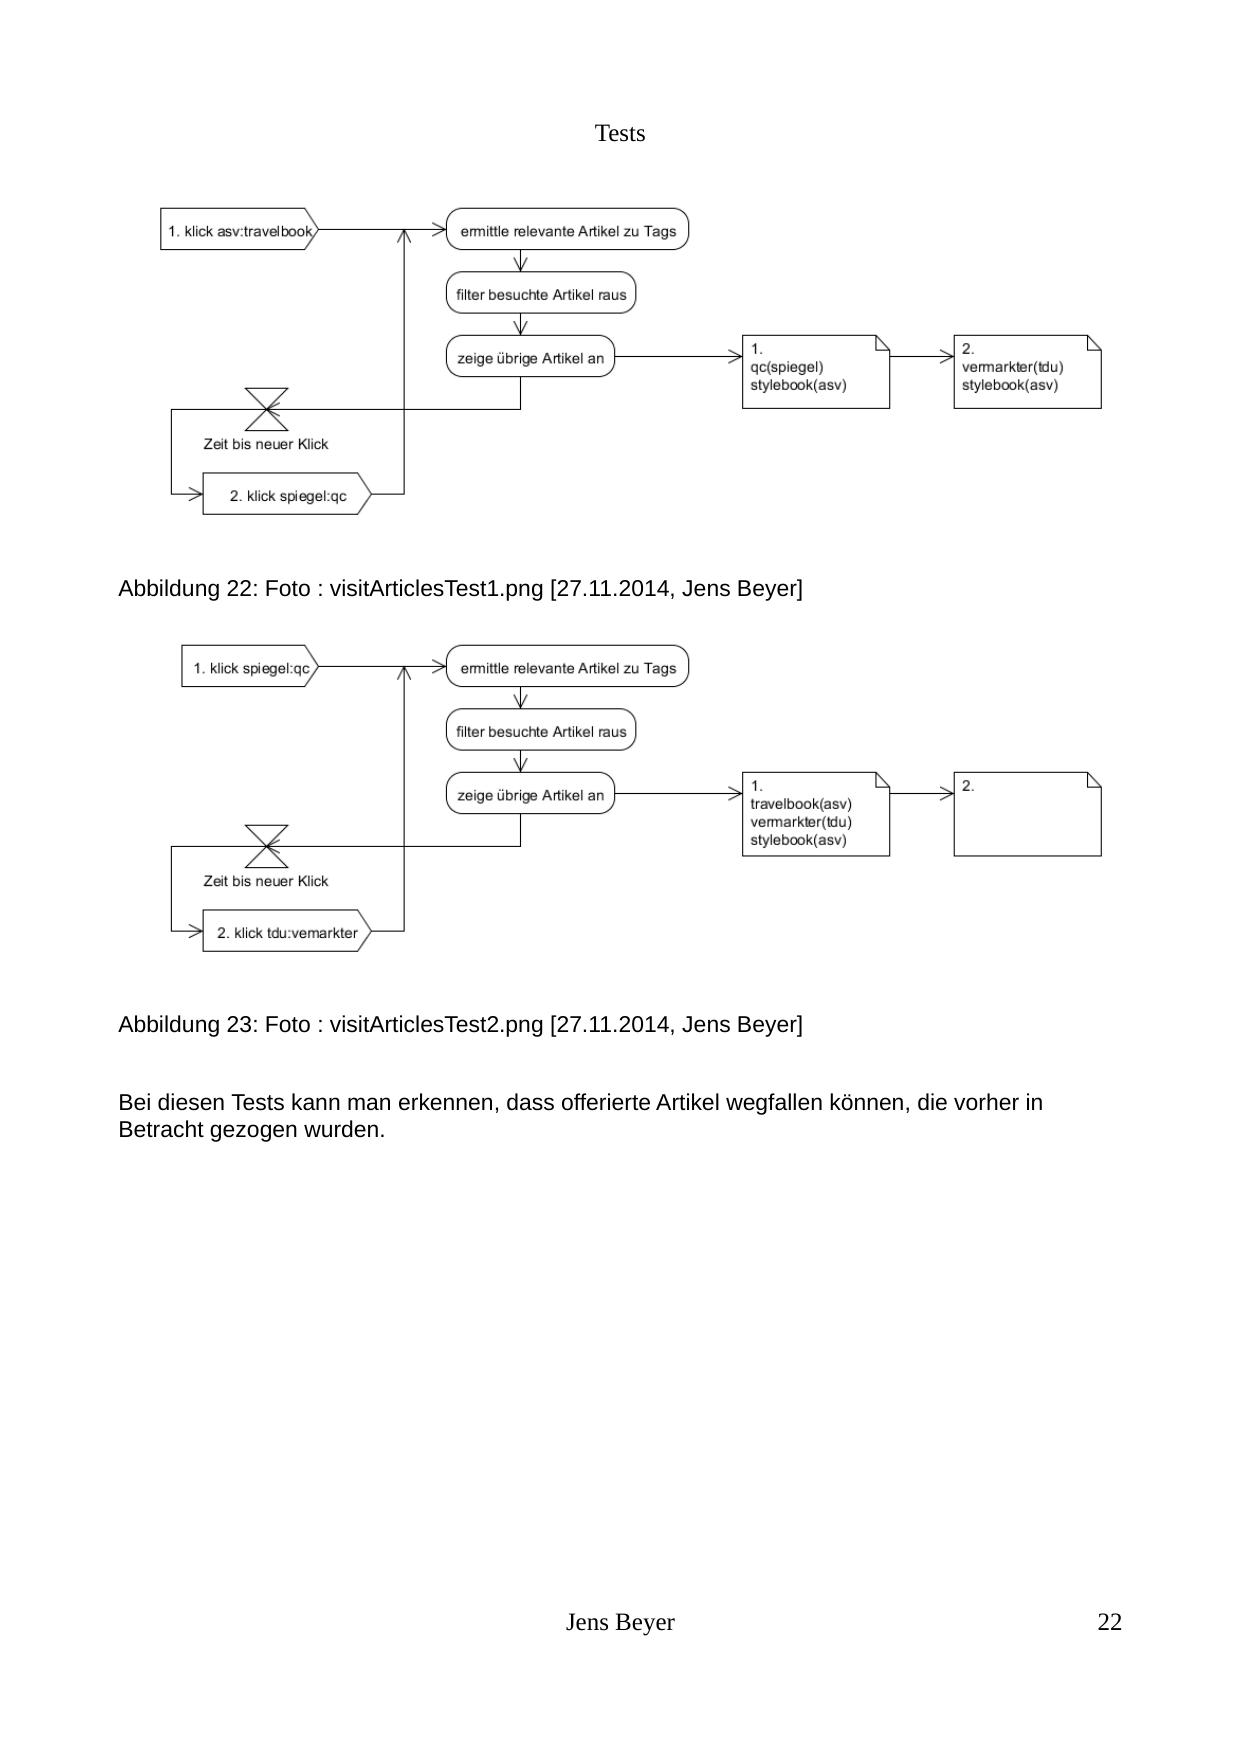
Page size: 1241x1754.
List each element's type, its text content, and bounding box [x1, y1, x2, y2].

picture [118, 613, 1123, 973]
text Bei diesen Tests kann man erkennen, dass offerierte Artikel wegfallen können, die vorher in Betracht gezogen wurden. [118, 1089, 1122, 1142]
picture [118, 176, 1123, 536]
text Abbildung 22: Foto : visitArticlesTest1.png [27.11.2014, Jens Beyer] [118, 574, 1122, 601]
text Abbildung 23: Foto : visitArticlesTest2.png [27.11.2014, Jens Beyer] [118, 1011, 1122, 1038]
